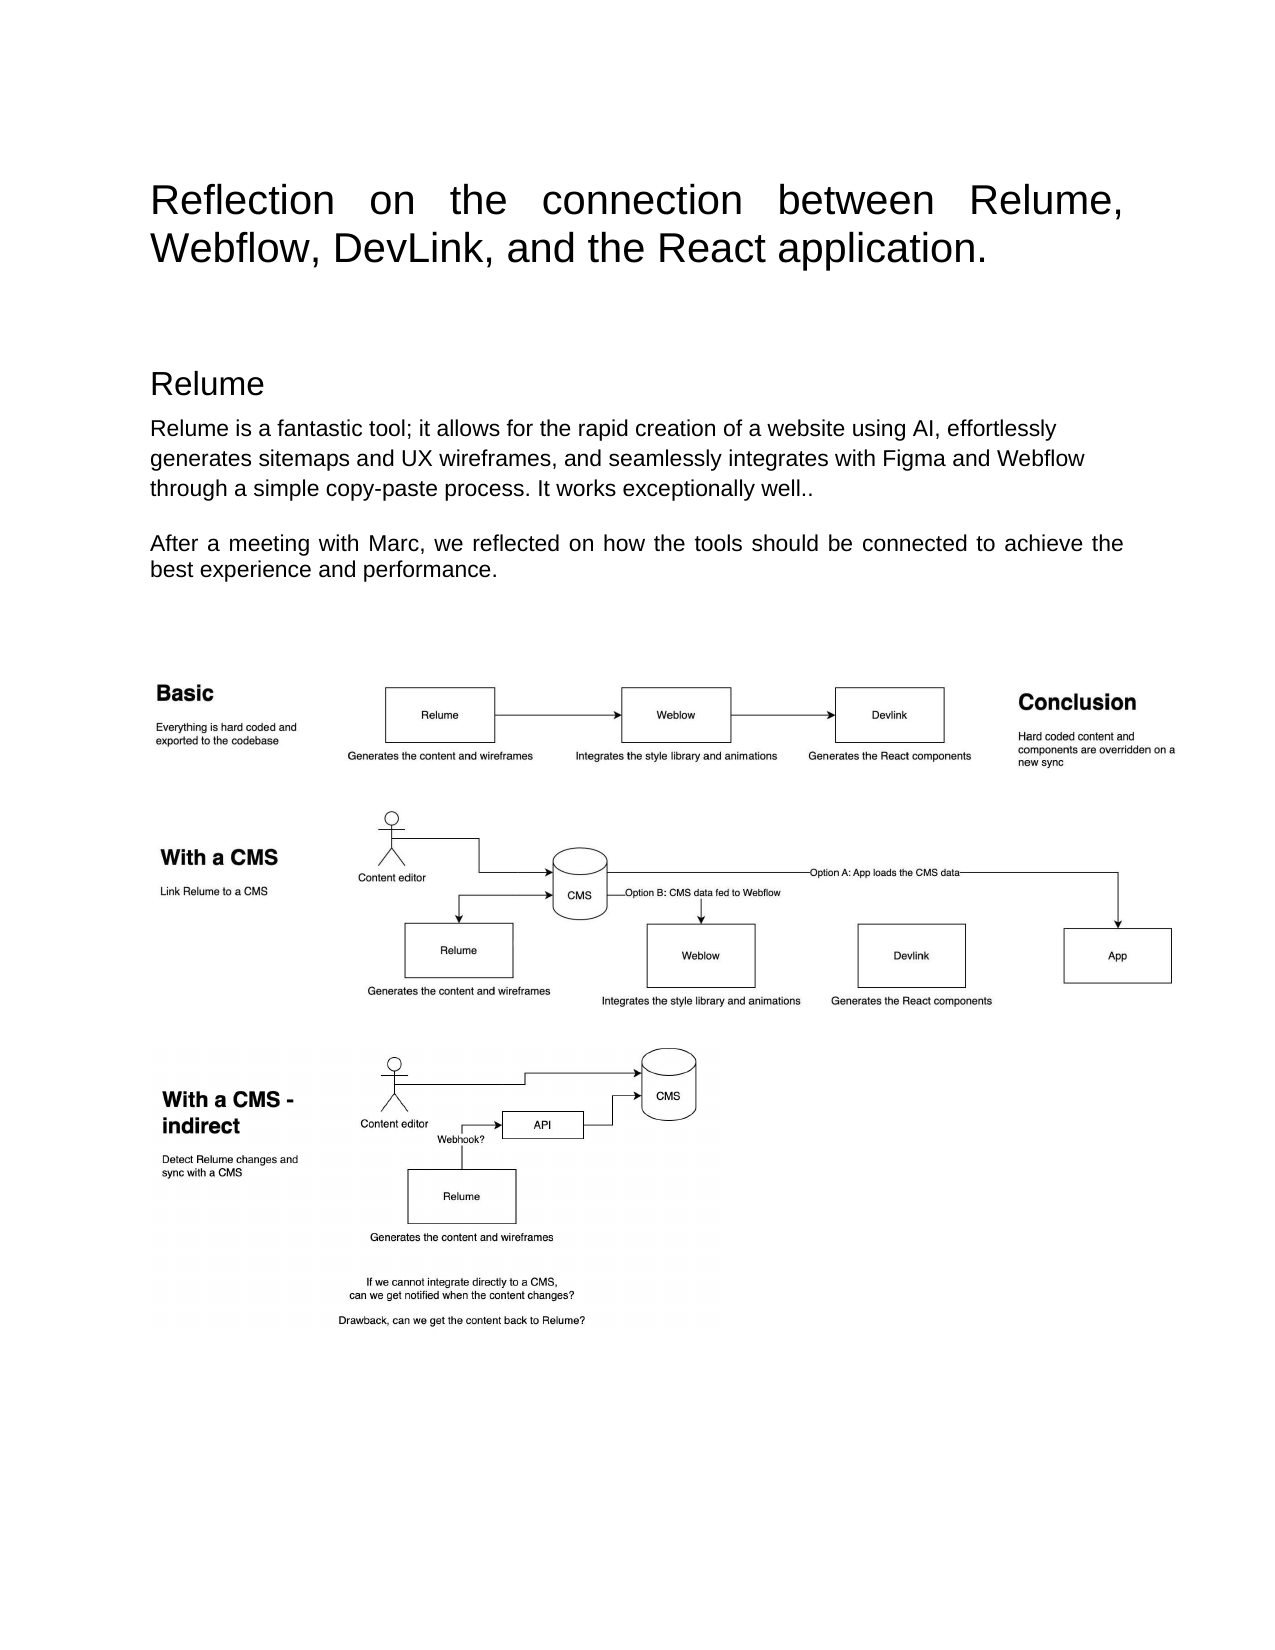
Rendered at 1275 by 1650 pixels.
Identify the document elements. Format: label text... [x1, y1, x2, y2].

subtitle Reflection on the connection between Relume, Webflow, DevLink, and the React application. [150, 175, 1125, 271]
picture [150, 1044, 723, 1337]
text After a meeting with Marc, we reflected on how the tools should be connected to achieve the best experience and performance. [150, 530, 1125, 583]
picture [150, 802, 1180, 1020]
subtitle Relume [150, 363, 1125, 402]
text Relume is a fantastic tool; it allows for the rapid creation of a website using AI, effortlessly generates sitemaps and UX wireframes, and seamlessly integrates with Figma and Webflow through a simple copy-paste process. It works exceptionally well.. [150, 414, 1125, 501]
picture [150, 659, 1187, 777]
